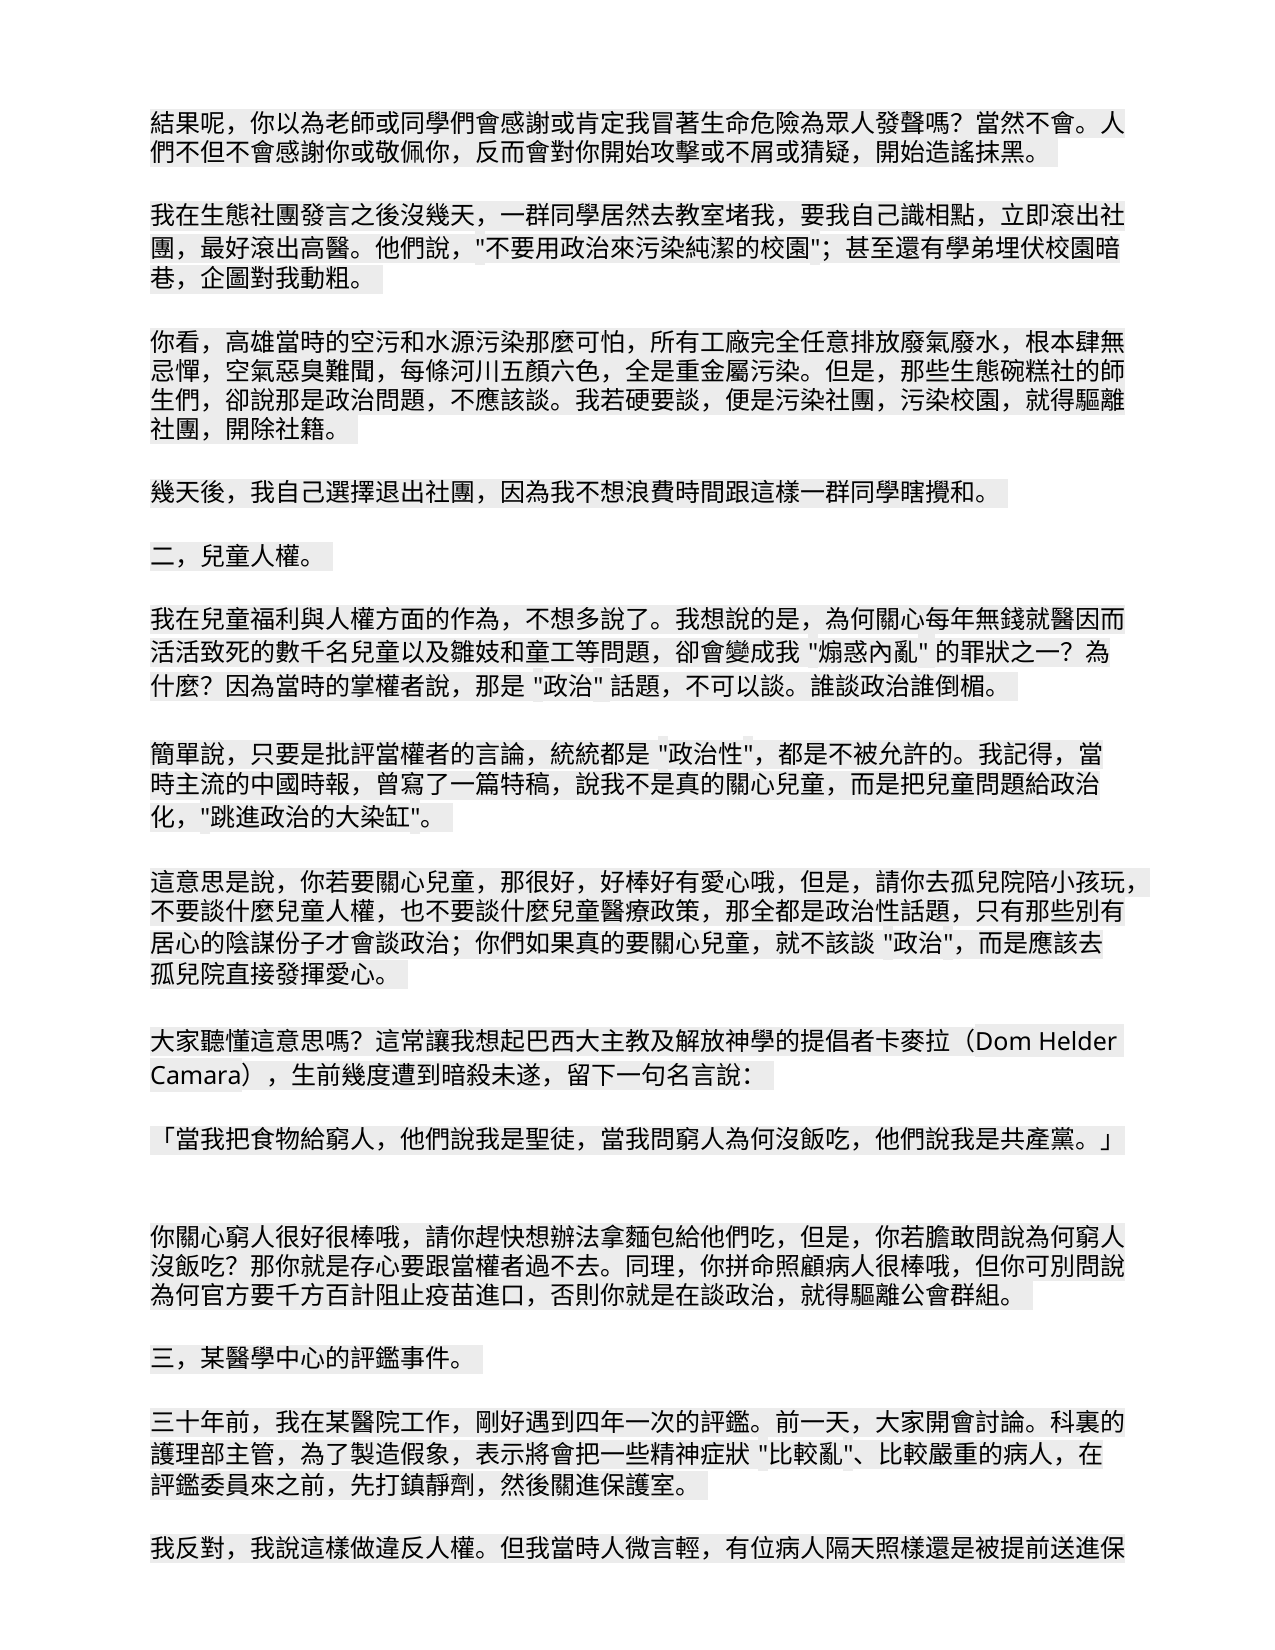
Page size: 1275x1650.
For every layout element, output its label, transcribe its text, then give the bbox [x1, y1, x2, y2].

text 台灣人真要坐以待斃？(十八)：不要談政治？ 陳真 2021. 06. 16. 我自己退出了高雄醫師公會的群組，原因無它，只是受不了睜眼說瞎話。群組管理員，也就是高雄醫師公會祕書長陳豐偉，叫大家只能談公務，不可談政治，否則驅離群組。 如果此話當真，那麼，這群組所有曾經發言者，幾乎全都得驅離。因為，所有公務當然就是政治；若非政治，那麼公務又是指的什麼？任何公務總不可能與政治無關吧？ 而且，我加入群組也才兩三天，回頭看之前其他人的發言，充滿所謂政治性，管理員兼祕書長為何從未有任何反應？既不刪文，也沒驅逐誰，直到我出現後，突然變成違規者，所有發言全部被祕書長秒刪，一字不剩，並揚言驅離。 我並無意談論這個群組，更不想對任何人有所不敬，而只是就事論事。 我也贊同任何群組都應當設立發言標準，否則難以經營。但是，陳豐偉所設立的 "勿談政治、只談公務" 的標準卻難以自圓其說。例如，高雄衛生局主管說，"全民" 都很感謝日本人，這是哪門子公務？或是，攻擊罹癌開刀的連戰接受疫苗注射，說他違反什麼指揮中心的規定，這又是哪門子的公務？另外則是攻擊柯文哲，攻擊國民黨的雲林縣長張麗善，這又是哪門子的公務？ 令人更難以忍受的則是對於公部門的畢恭畢敬。我不是說應該惡言相向，而是說這些政治人物畢竟是我們的公僕才對，而不是什麼長官；醫師公會是專業團體，不是行政部門的下屬，更不是讓官員大小聲呼來喚去的對象。 其實，大家都是成年人，無須裝蒜。事實就是：只要是迎合當權的聲音，不管怎麼 "政治性" 都沒關係。反之，只要稍有批評，"政治" 的大帽子就馬上扣上來了。將近四十年前，我常講這些道理，四十年後的今天，卻還是在講一模一樣的東西。 我舉三個已經舉過好幾次的例子來說明： 一， 高醫生態環境什麼碗糕社。 念大學時，高醫有個學生社團，叫做什麼生態碗糕社，我也加入了。社長和許多社員對於我的加入都很戒備，因為我是公開掛牌運作的黨外人士，惡名昭彰。 有一天，社團開會時，我只不過是發言說：關心生態環境不是整天搞賞鳥活動，應該也要關心環境的污染問題，那才是生態殺手。我還引用一些研究數據說，我們應該關心高雄嚴重的空污和水源污染所可能導致的超高癌症罹患率 (特別是楠梓區的肺癌，是當時全台灣平均值的七倍)。 結果呢，你以為老師或同學們會感謝或肯定我冒著生命危險為眾人發聲嗎？當然不會。人們不但不會感謝你或敬佩你，反而會對你開始攻擊或不屑或猜疑，開始造謠抹黑。 我在生態社團發言之後沒幾天，一群同學居然去教室堵我，要我自己識相點，立即滾出社團，最好滾出高醫。他們說，"不要用政治來污染純潔的校園"；甚至還有學弟埋伏校園暗巷，企圖對我動粗。 你看，高雄當時的空污和水源污染那麼可怕，所有工廠完全任意排放廢氣廢水，根本肆無忌憚，空氣惡臭難聞，每條河川五顏六色，全是重金屬污染。但是，那些生態碗糕社的師生們，卻說那是政治問題，不應該談。我若硬要談，便是污染社團，污染校園，就得驅離社團，開除社籍。 幾天後，我自己選擇退出社團，因為我不想浪費時間跟這樣一群同學瞎攪和。 二，兒童人權。 我在兒童福利與人權方面的作為，不想多說了。我想說的是，為何關心每年無錢就醫因而活活致死的數千名兒童以及雛妓和童工等問題，卻會變成我 "煽惑內亂" 的罪狀之一？為什麼？因為當時的掌權者說，那是 "政治" 話題，不可以談。誰談政治誰倒楣。 簡單說，只要是批評當權者的言論，統統都是 "政治性"，都是不被允許的。我記得，當時主流的中國時報，曾寫了一篇特稿，說我不是真的關心兒童，而是把兒童問題給政治化，"跳進政治的大染缸"。 這意思是說，你若要關心兒童，那很好，好棒好有愛心哦，但是，請你去孤兒院陪小孩玩，不要談什麼兒童人權，也不要談什麼兒童醫療政策，那全都是政治性話題，只有那些別有居心的陰謀份子才會談政治；你們如果真的要關心兒童，就不該談 "政治"，而是應該去孤兒院直接發揮愛心。 大家聽懂這意思嗎？這常讓我想起巴西大主教及解放神學的提倡者卡麥拉（Dom Helder Camara），生前幾度遭到暗殺未遂，留下一句名言說： 「當我把食物給窮人，他們說我是聖徒，當我問窮人為何沒飯吃，他們說我是共產黨。」 你關心窮人很好很棒哦，請你趕快想辦法拿麵包給他們吃，但是，你若膽敢問說為何窮人沒飯吃？那你就是存心要跟當權者過不去。同理，你拼命照顧病人很棒哦，但你可別問說為何官方要千方百計阻止疫苗進口，否則你就是在談政治，就得驅離公會群組。 三，某醫學中心的評鑑事件。 三十年前，我在某醫院工作，剛好遇到四年一次的評鑑。前一天，大家開會討論。科裏的護理部主管，為了製造假象，表示將會把一些精神症狀 "比較亂"、比較嚴重的病人，在評鑑委員來之前，先打鎮靜劑，然後關進保護室。 我反對，我說這樣做違反人權。但我當時人微言輕，有位病人隔天照樣還是被提前送進保護室，而且全身約束，五花大綁，病人感到莫名其妙。沒想到，評鑑委員直到中午才來到精神科。也就是說，那位病人足足被綁了兩三小時。因為綁太久，最後還尿溼褲子。 事後，在一次科會中，我把這事情又拿出來講，結果，引起一些醫生和護士的不悅。他們其實平常對我很好，但他們真的生氣了，為什麼呢？有位資深的醫生公開在會議上對我說，希望我不要用政治來污染醫療。 為什麼他們說我 "談政治" 呢？因為在當時幾乎所有台灣人的認知裏，所謂人權，就是一種 "政治"，一種很骯髒的東西，是黨外人士或民進黨那些壞人的專用語言，不應該用 "政治" 來污染醫療，污染醫院，污染校園。 事後，有位對我很好的女醫師，還特別跑來找我，憤憤不平地說她對我很失望，叫我以後不要再講什麼人權。她說，這些政治上的東西跟醫療無關，不要污染醫療。 面對這一大群同事，我無言以對。 幾十年來，在一些根本問題上，台灣其實並沒有進步，反倒因為網軍的橫行無阻及媒體的徹底壟斷而變本加厲。 [150, 75, 1125, 1563]
